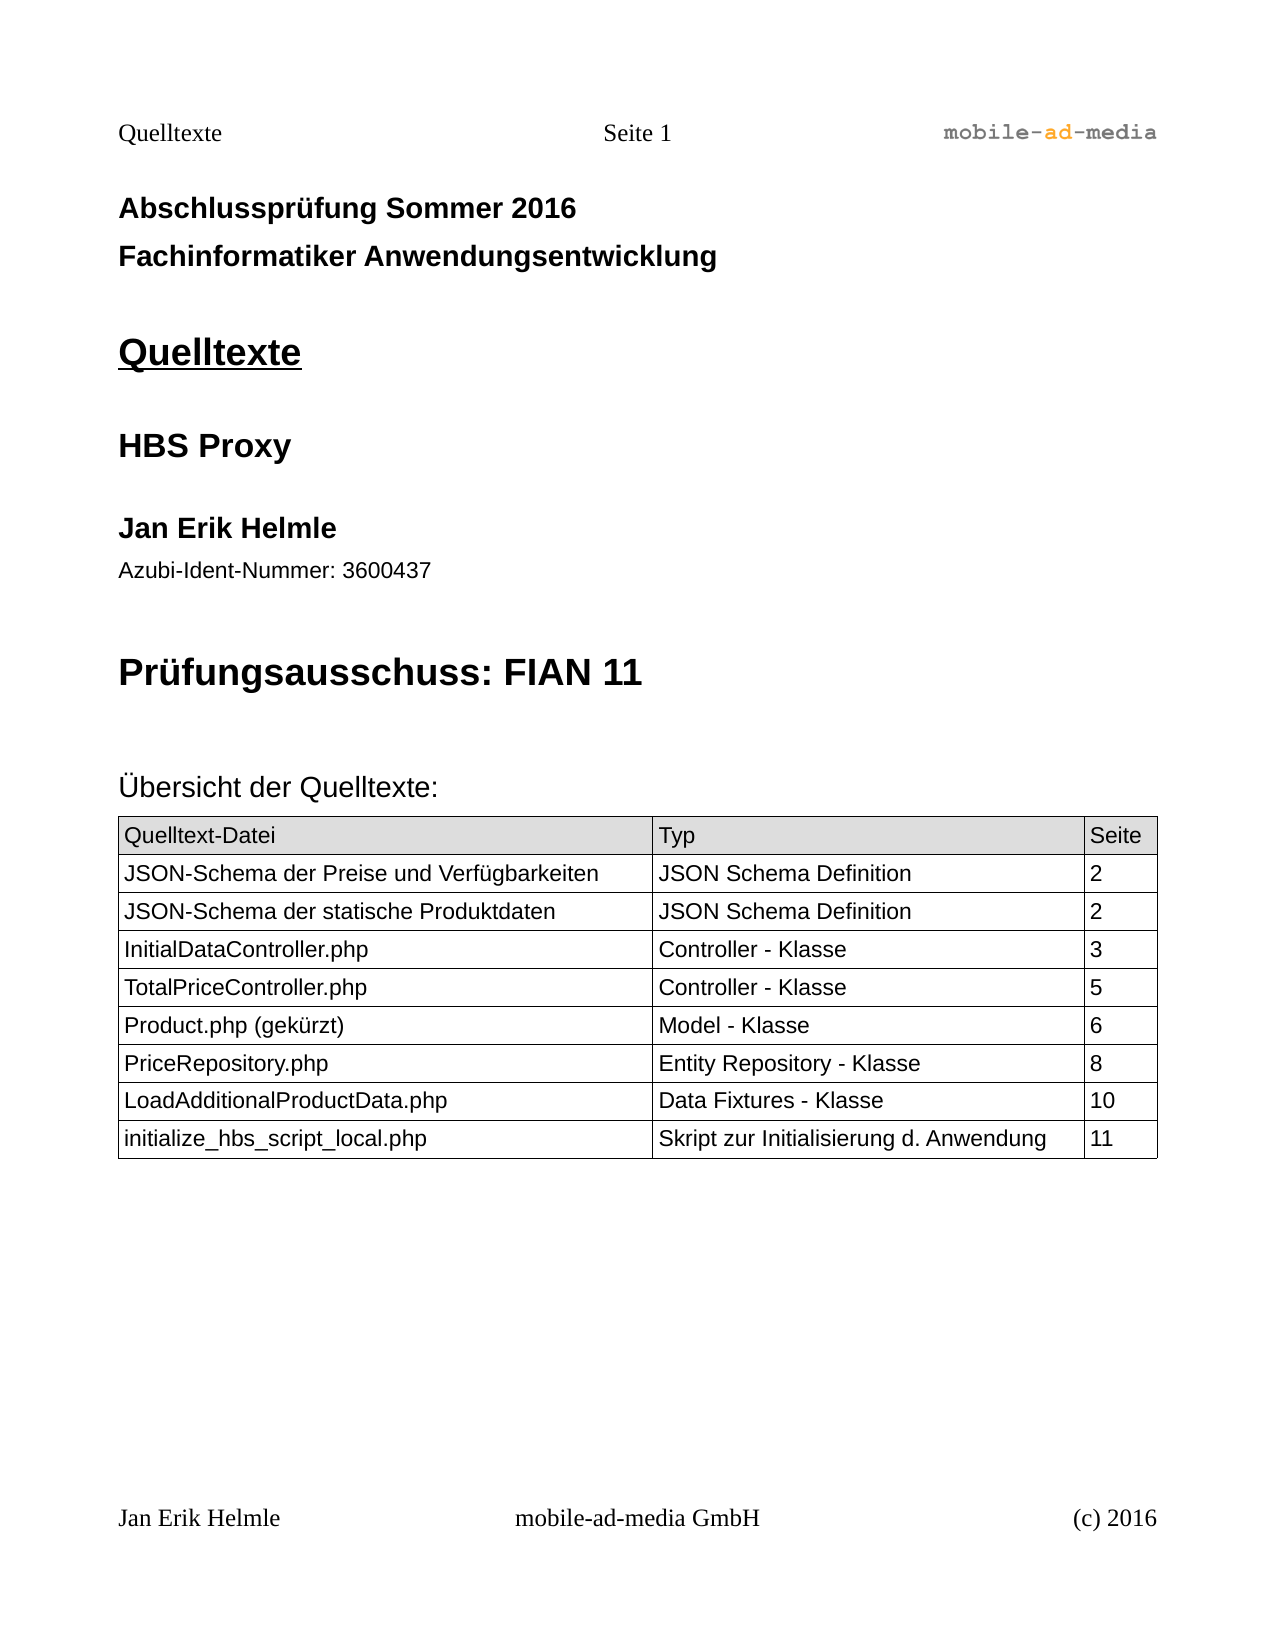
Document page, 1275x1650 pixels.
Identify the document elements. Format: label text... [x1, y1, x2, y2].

table_cell 2 [1085, 893, 1157, 930]
subtitle Prüfungsausschuss: FIAN 11 [118, 649, 1157, 693]
subtitle HBS Proxy [118, 426, 1157, 464]
table_header Typ [653, 817, 1084, 854]
table_cell Controller - Klasse [653, 969, 1084, 1006]
subtitle Abschlussprüfung Sommer 2016 [118, 191, 1157, 225]
table_cell Product.php (gekürzt) [119, 1007, 652, 1044]
table_cell Skript zur Initialisierung d. Anwendung [653, 1121, 1084, 1157]
table_cell 6 [1085, 1007, 1157, 1044]
subtitle Jan Erik Helmle [118, 511, 1157, 544]
table_cell 8 [1085, 1045, 1157, 1082]
table_cell 10 [1085, 1083, 1157, 1119]
table_cell TotalPriceController.php [119, 969, 652, 1006]
table_cell Model - Klasse [653, 1007, 1084, 1044]
table_cell initialize_hbs_script_local.php [119, 1121, 652, 1157]
text Azubi-Ident-Nummer: 3600437 [118, 557, 1157, 583]
table_cell JSON Schema Definition [653, 893, 1084, 930]
table_cell 2 [1085, 855, 1157, 892]
table_cell Entity Repository - Klasse [653, 1045, 1084, 1082]
table_cell JSON-Schema der Preise und Verfügbarkeiten [119, 855, 652, 892]
subtitle Übersicht der Quelltexte: [118, 770, 1157, 804]
subtitle Fachinformatiker Anwendungsentwicklung [118, 239, 1157, 273]
table_cell 5 [1085, 969, 1157, 1006]
table_cell LoadAdditionalProductData.php [119, 1083, 652, 1119]
table_cell InitialDataController.php [119, 931, 652, 968]
table_cell Data Fixtures - Klasse [653, 1083, 1084, 1119]
table_cell Controller - Klasse [653, 931, 1084, 968]
table_cell PriceRepository.php [119, 1045, 652, 1082]
table_cell JSON-Schema der statische Produktdaten [119, 893, 652, 930]
table_header Seite [1085, 817, 1157, 854]
table_header Quelltext-Datei [119, 817, 652, 854]
table_cell 3 [1085, 931, 1157, 968]
table_cell 11 [1085, 1121, 1157, 1157]
subtitle Quelltexte [118, 330, 1157, 373]
picture [943, 118, 1157, 145]
table_cell JSON Schema Definition [653, 855, 1084, 892]
